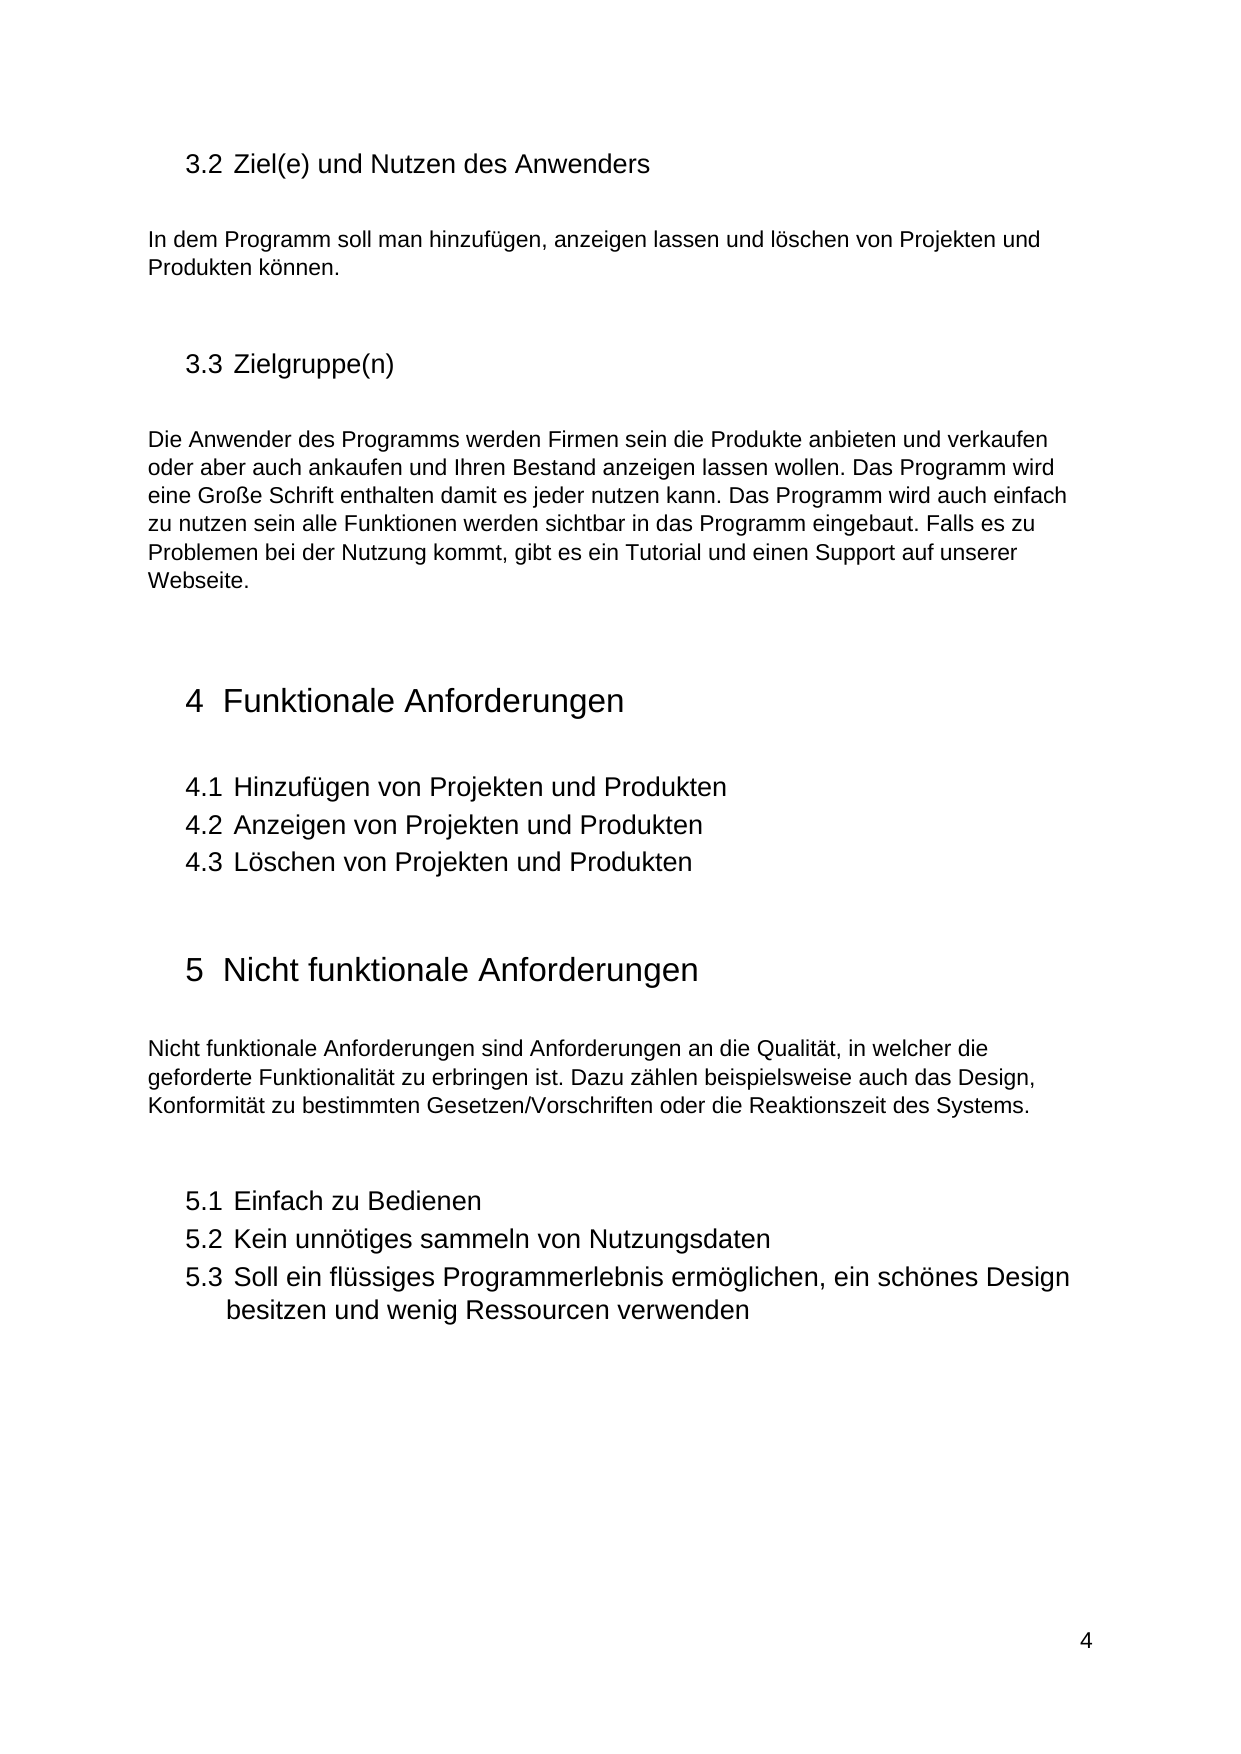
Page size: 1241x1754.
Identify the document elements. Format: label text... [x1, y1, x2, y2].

text In dem Programm soll man hinzufügen, anzeigen lassen und löschen von Projekten und Produkten können. [148, 226, 1093, 280]
subtitle Hinzufügen von Projekten und Produkten [727, 771, 1093, 802]
subtitle Anzeigen von Projekten und Produkten [703, 809, 1093, 840]
subtitle Soll ein flüssiges Programmerlebnis ermöglichen, ein schönes Design besitzen und wenig Ressourcen verwenden [185, 1261, 1093, 1325]
text Die Anwender des Programms werden Firmen sein die Produkte anbieten und verkaufen oder aber auch ankaufen und Ihren Bestand anzeigen lassen wollen. Das Programm wird eine Große Schrift enthalten damit es jeder nutzen kann. Das Programm wird auch einfach zu nutzen sein alle Funktionen werden sichtbar in das Programm eingebaut. Falls es zu Problemen bei der Nutzung kommt, gibt es ein Tutorial und einen Support auf unserer Webseite. [148, 426, 1093, 593]
subtitle Ziel(e) und Nutzen des Anwenders [650, 148, 1093, 179]
subtitle Kein unnötiges sammeln von Nutzungsdaten [771, 1223, 1093, 1254]
text Nicht funktionale Anforderungen sind Anforderungen an die Qualität, in welcher die geforderte Funktionalität zu erbringen ist. Dazu zählen beispielsweise auch das Design, Konformität zu bestimmten Gesetzen/Vorschriften oder die Reaktionszeit des Systems. [148, 1035, 1093, 1118]
subtitle Löschen von Projekten und Produkten [693, 846, 1093, 878]
subtitle Zielgruppe(n) [394, 348, 1093, 379]
subtitle Nicht funktionale Anforderungen [185, 949, 1093, 988]
subtitle Funktionale Anforderungen [625, 681, 1093, 719]
subtitle Einfach zu Bedienen [482, 1185, 1093, 1217]
